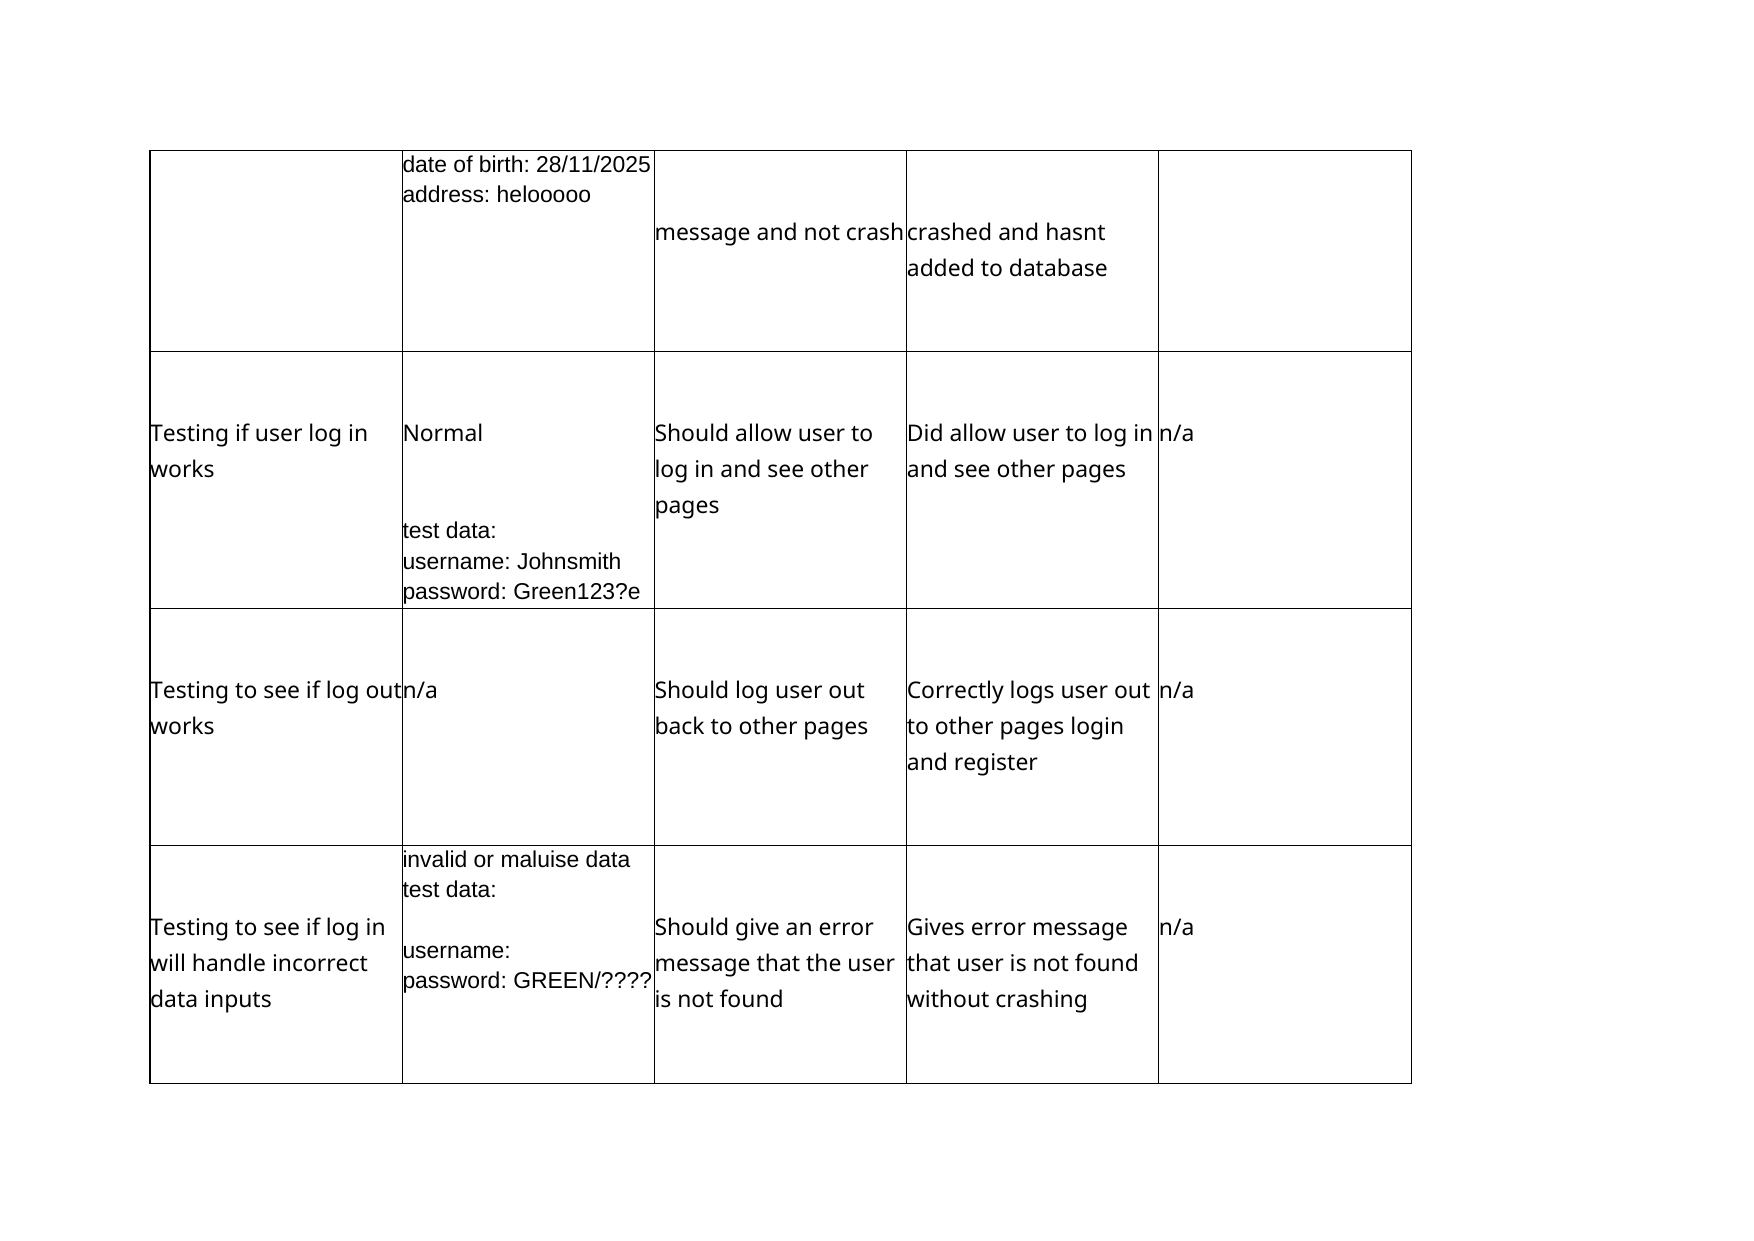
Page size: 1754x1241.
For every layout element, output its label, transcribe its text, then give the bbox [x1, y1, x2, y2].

table_cell Should allow user to log in and see other pages [655, 352, 906, 608]
table_cell [151, 151, 402, 351]
table_cell n/a [1159, 846, 1411, 1082]
table_cell n/a [1159, 352, 1411, 608]
table_cell invalid or maluise data test data: username: password: GREEN/???? [403, 846, 654, 1082]
table_cell date of birth: 28/11/2025 address: helooooo [403, 151, 654, 351]
table_cell Should give an error message that the user is not found [655, 846, 906, 1082]
table_cell Normal test data: username: Johnsmith password: Green123?e [403, 352, 654, 608]
table_cell Gives error message that user is not found without crashing [907, 846, 1158, 1082]
table_cell n/a [403, 609, 654, 845]
table_cell crashed and hasnt added to database [907, 151, 1158, 351]
table_cell n/a [1159, 609, 1411, 845]
table_cell Should log user out back to other pages [655, 609, 906, 845]
table_cell Did allow user to log in and see other pages [907, 352, 1158, 608]
table_cell Testing to see if log out works [151, 609, 402, 845]
table_cell Correctly logs user out to other pages login and register [907, 609, 1158, 845]
table_cell [1159, 151, 1411, 351]
table_cell Testing if user log in works [151, 352, 402, 608]
table_cell Testing to see if log in will handle incorrect data inputs [151, 846, 402, 1082]
table_cell message and not crash [655, 151, 906, 351]
